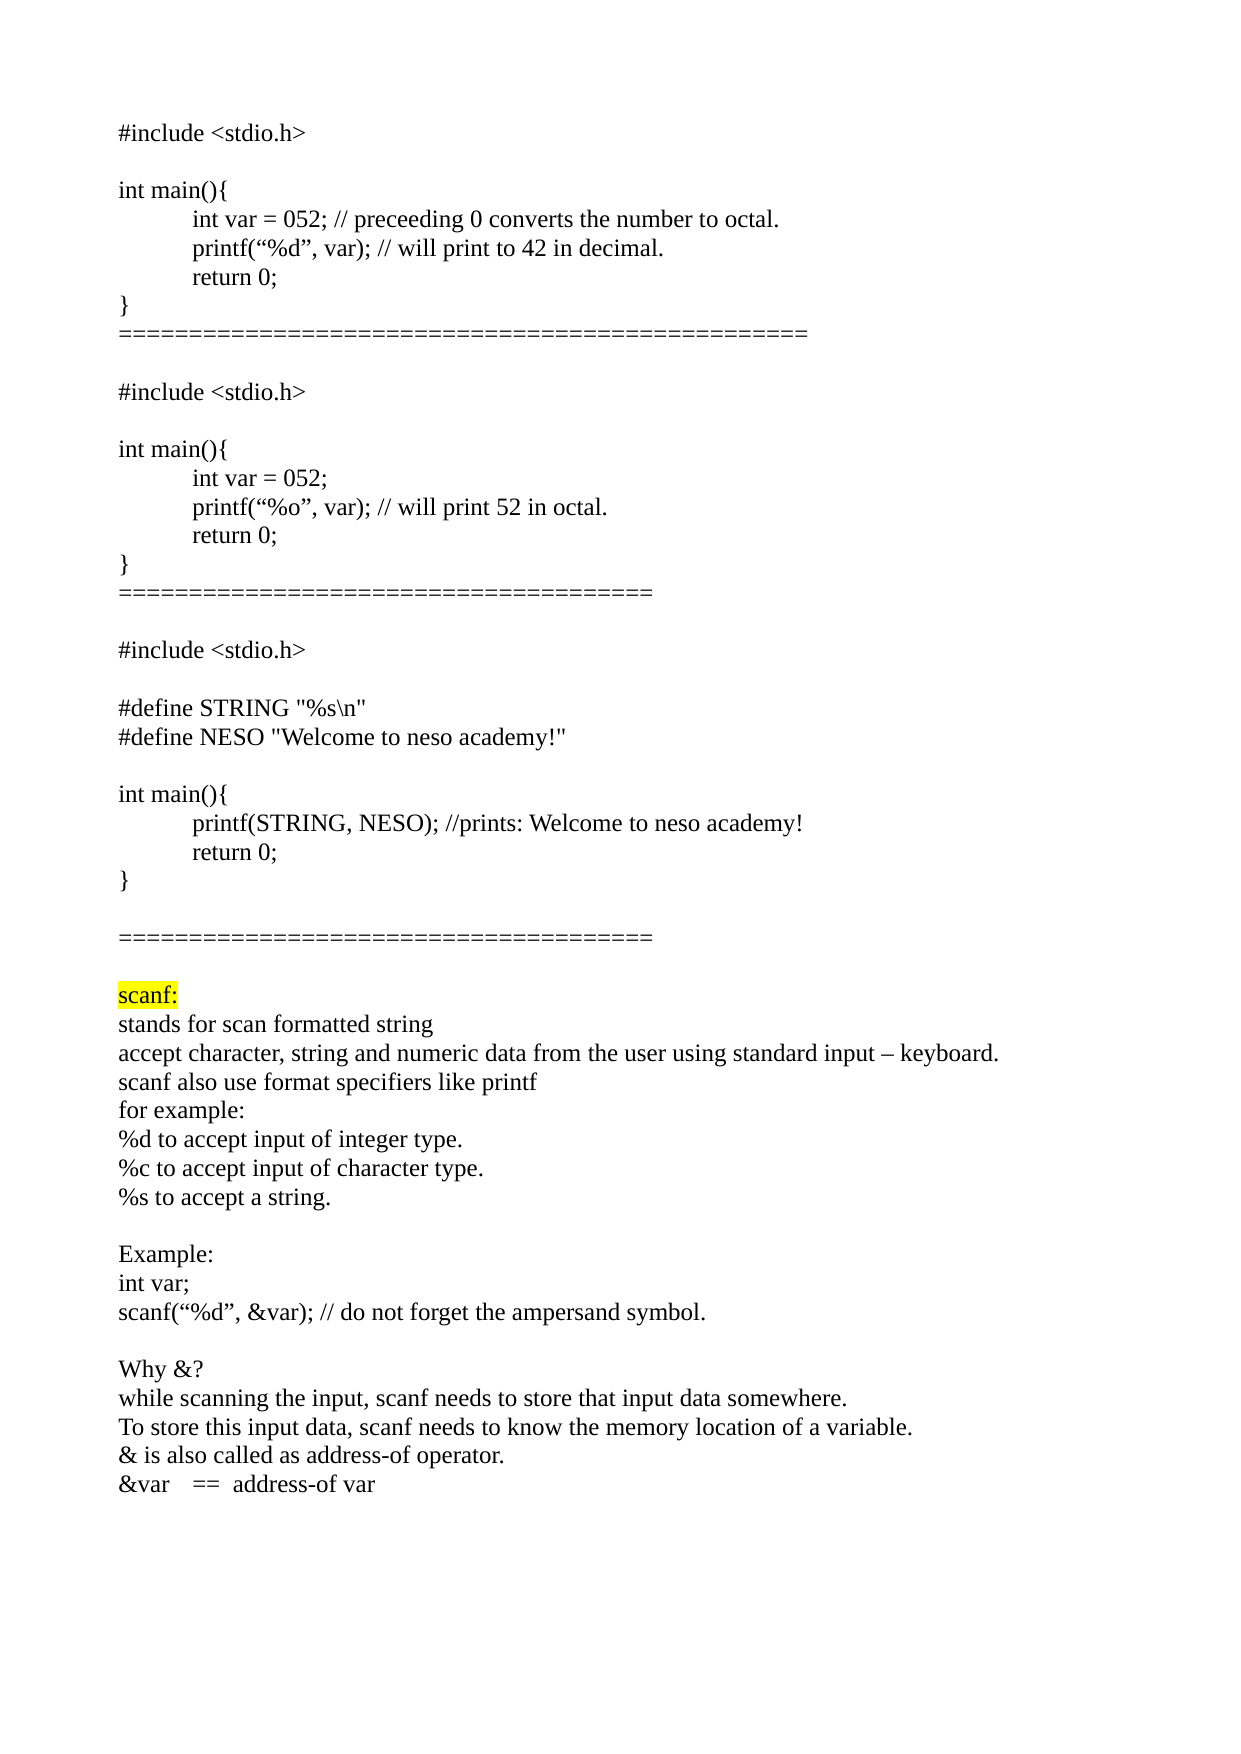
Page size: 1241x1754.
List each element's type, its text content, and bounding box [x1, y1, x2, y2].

text Why &? [118, 1354, 1122, 1383]
text ====================================== [118, 923, 1122, 952]
text #define STRING "%s\n" [118, 693, 1122, 722]
text while scanning the input, scanf needs to store that input data somewhere. [118, 1383, 1122, 1412]
text #define NESO "Welcome to neso academy!" [118, 722, 1122, 751]
text } [118, 291, 1122, 319]
text return 0; [118, 262, 1122, 291]
text &var == address-of var [118, 1469, 1122, 1498]
text stands for scan formatted string [118, 1009, 1122, 1038]
text scanf(“%d”, &var); // do not forget the ampersand symbol. [118, 1297, 1122, 1326]
text #include <stdio.h> [118, 377, 1122, 406]
text return 0; [118, 521, 1122, 549]
text %c to accept input of character type. [118, 1153, 1122, 1182]
text #include <stdio.h> [118, 636, 1122, 664]
text %s to accept a string. [118, 1182, 1122, 1211]
text scanf: [118, 981, 1122, 1009]
text printf(“%d”, var); // will print to 42 in decimal. [118, 233, 1122, 262]
text accept character, string and numeric data from the user using standard input – keyboard. [118, 1038, 1122, 1067]
text int var = 052; [118, 463, 1122, 492]
text int main(){ [118, 434, 1122, 463]
text } [118, 866, 1122, 894]
text int var; [118, 1268, 1122, 1297]
text To store this input data, scanf needs to know the memory location of a variable. [118, 1412, 1122, 1441]
text & is also called as address-of operator. [118, 1441, 1122, 1469]
text ====================================== [118, 578, 1122, 607]
text scanf also use format specifiers like printf [118, 1067, 1122, 1096]
text printf(“%o”, var); // will print 52 in octal. [118, 492, 1122, 521]
text int var = 052; // preceeding 0 converts the number to octal. [118, 204, 1122, 233]
text } [118, 549, 1122, 578]
text #include <stdio.h> [118, 118, 1122, 147]
text for example: [118, 1096, 1122, 1124]
text Example: [118, 1239, 1122, 1268]
text int main(){ [118, 779, 1122, 808]
text printf(STRING, NESO); //prints: Welcome to neso academy! [118, 808, 1122, 837]
text int main(){ [118, 176, 1122, 204]
text return 0; [118, 837, 1122, 866]
text ================================================= [118, 319, 1122, 348]
text %d to accept input of integer type. [118, 1124, 1122, 1153]
